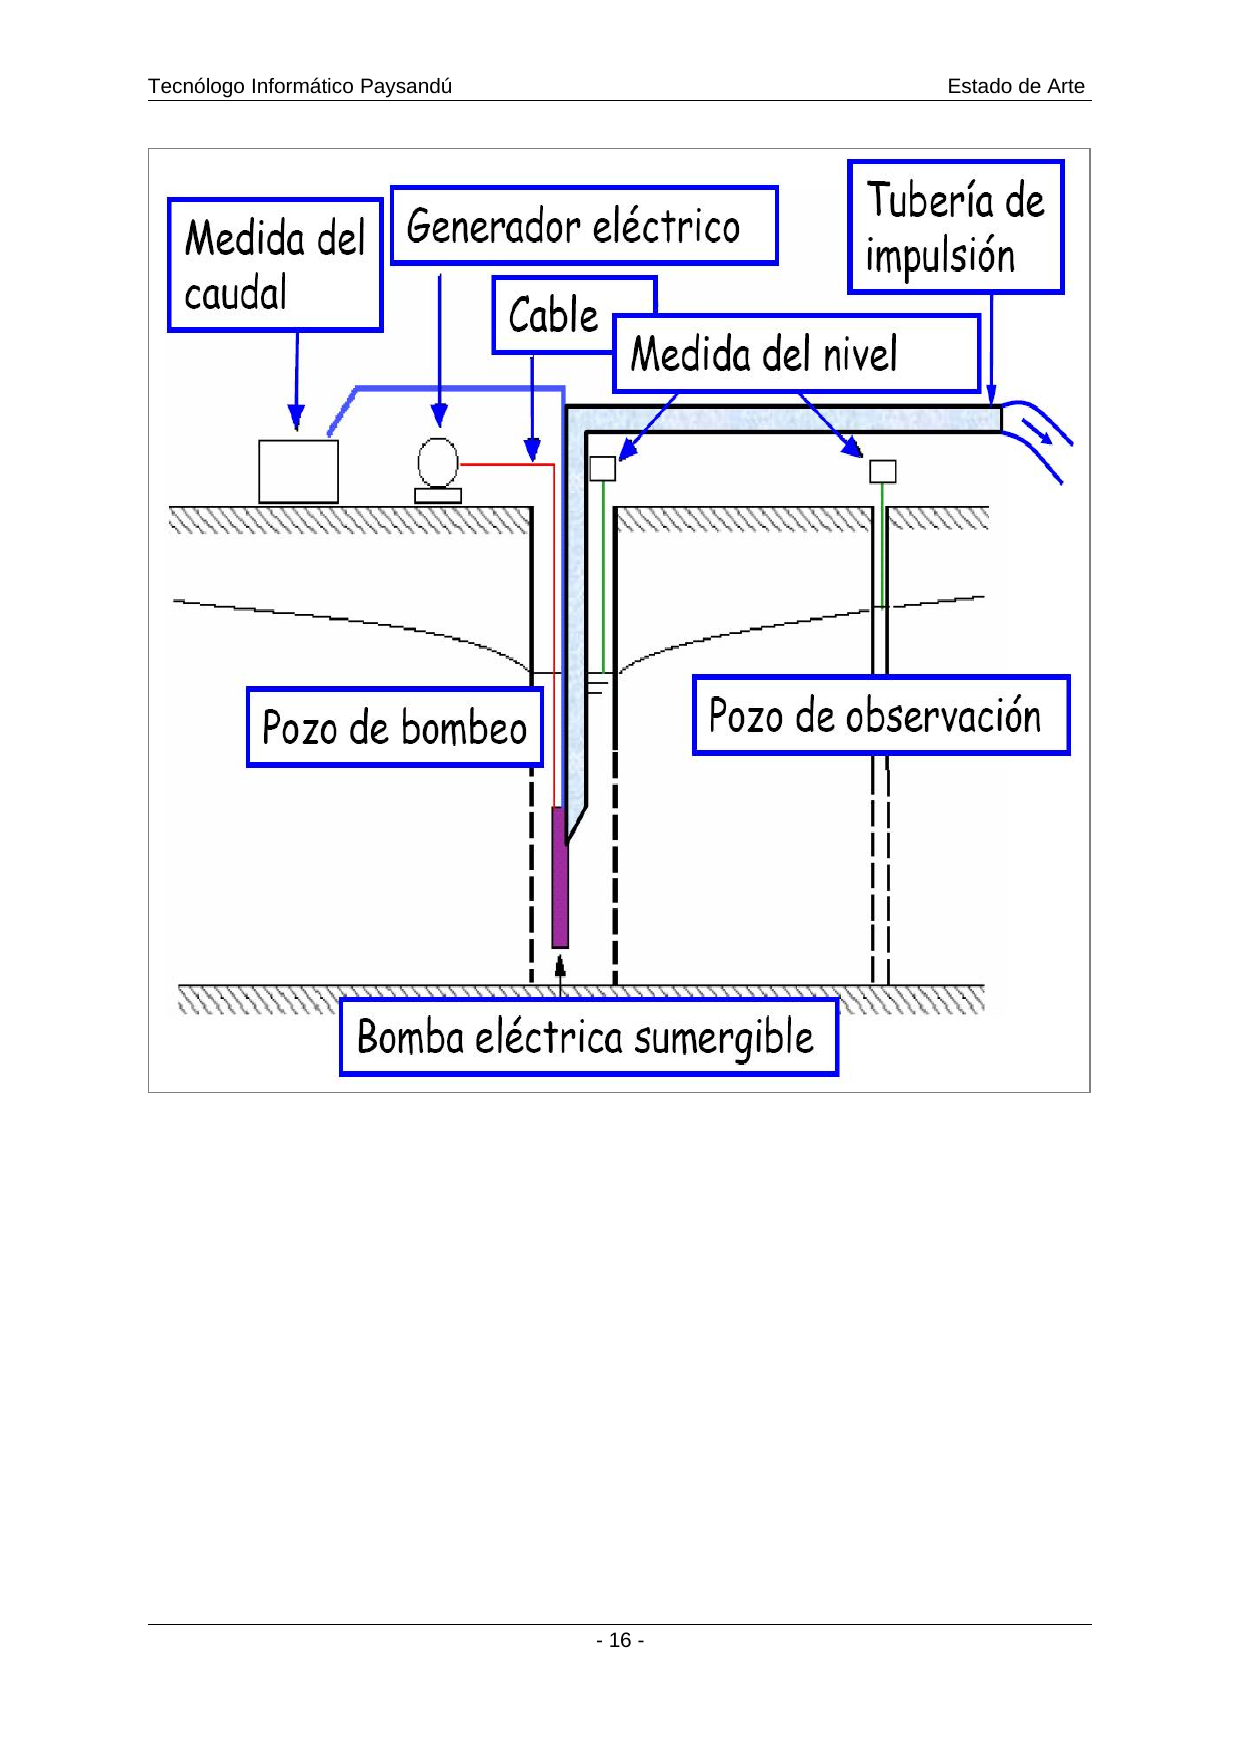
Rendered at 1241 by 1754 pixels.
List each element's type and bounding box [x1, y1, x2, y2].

picture [164, 156, 1074, 1084]
